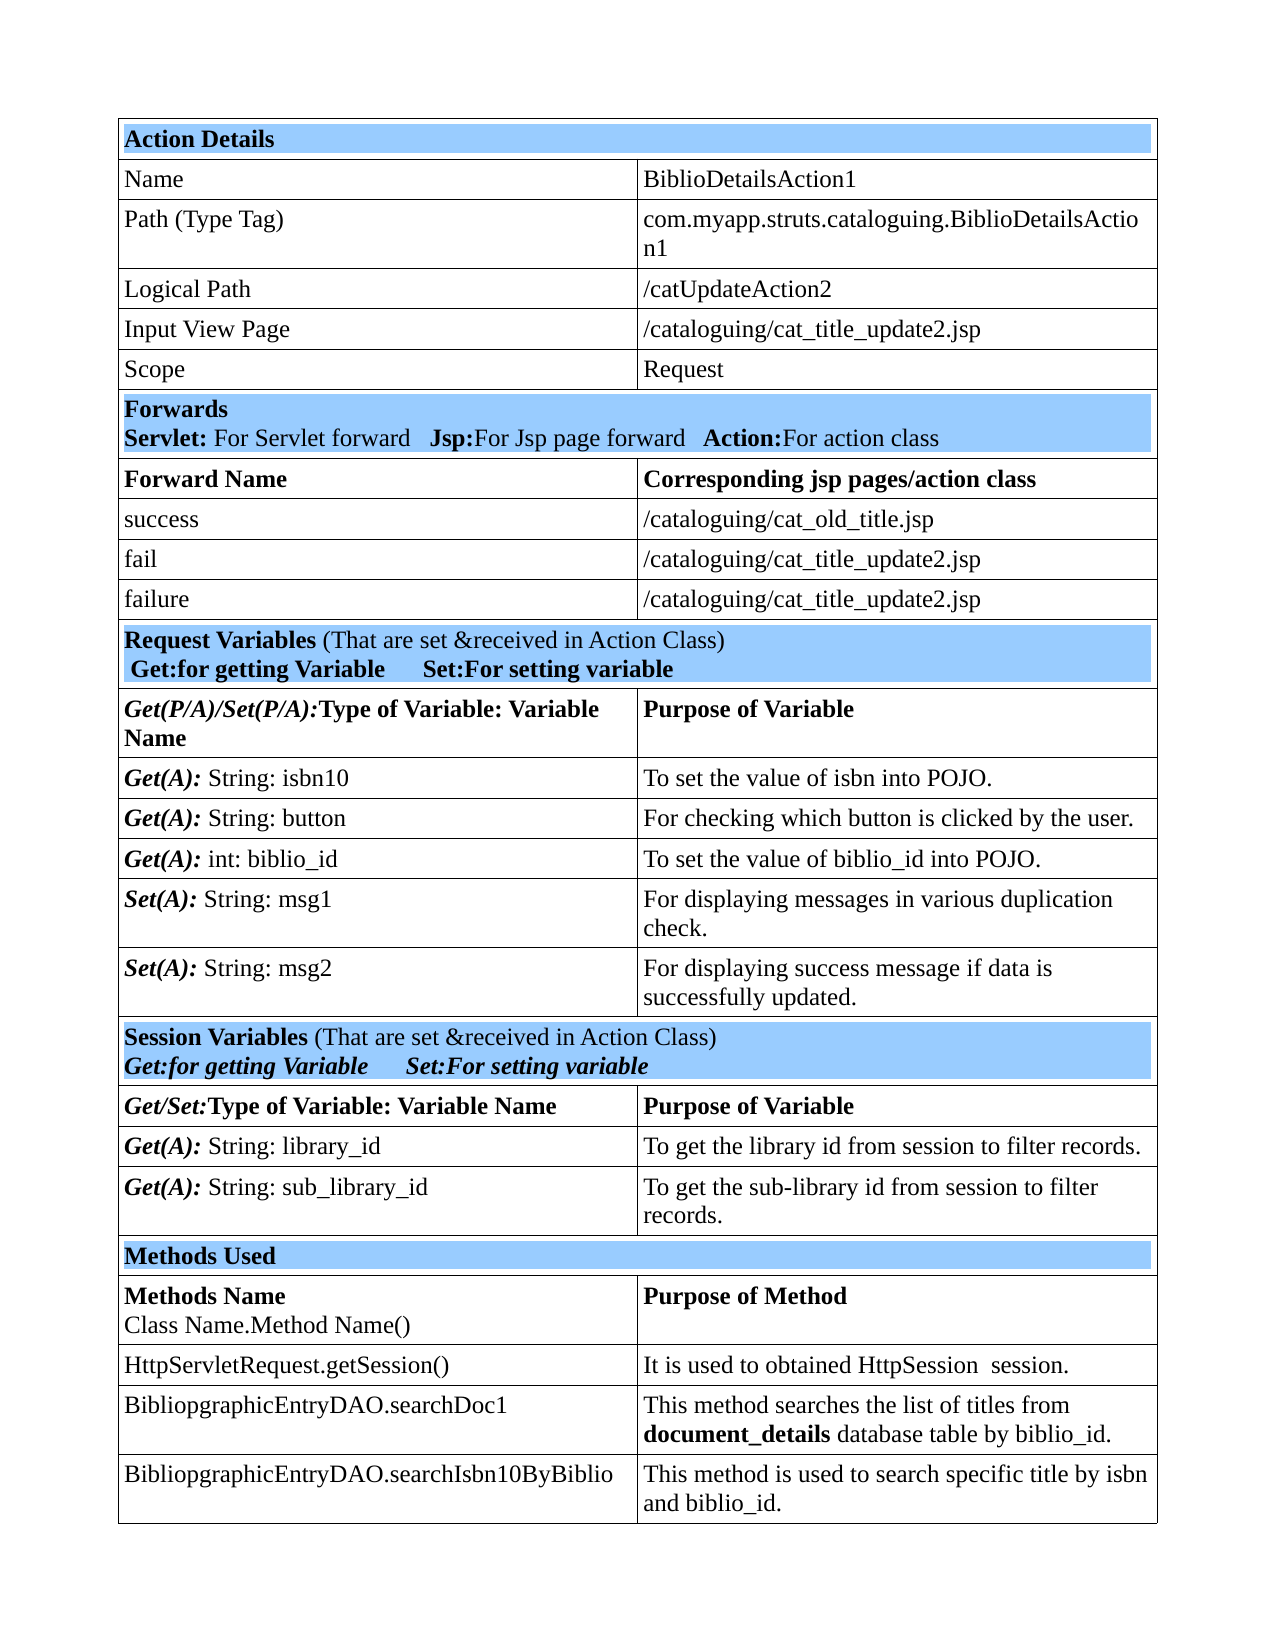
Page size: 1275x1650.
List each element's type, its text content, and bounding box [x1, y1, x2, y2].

table_cell fail [119, 540, 637, 579]
table_cell For displaying messages in various duplication check. [638, 879, 1157, 947]
table_cell This method is used to search specific title by isbn and biblio_id. [638, 1455, 1157, 1523]
table_cell Get(A): String: sub_library_id [119, 1167, 637, 1235]
table_cell /cataloguing/cat_title_update2.jsp [638, 580, 1157, 619]
table_cell /cataloguing/cat_old_title.jsp [638, 499, 1157, 538]
table_cell Logical Path [119, 269, 637, 308]
table_cell Methods Used [119, 1236, 1157, 1275]
table_cell Scope [119, 350, 637, 389]
table_cell To get the library id from session to filter records. [638, 1127, 1157, 1166]
table_cell BiblioDetailsAction1 [638, 160, 1157, 199]
table_cell Get(A): String: isbn10 [119, 758, 637, 797]
table_cell Set(A): String: msg2 [119, 948, 637, 1016]
table_cell Session Variables (That are set &received in Action Class) Get:for getting Variable Set:For setting variable [119, 1017, 1157, 1085]
table_cell Set(A): String: msg1 [119, 879, 637, 947]
table_cell Purpose of Variable [638, 689, 1157, 757]
table_cell Purpose of Method [638, 1276, 1157, 1344]
table_cell /cataloguing/cat_title_update2.jsp [638, 309, 1157, 348]
table_cell com.myapp.struts.cataloguing.BiblioDetailsAction1 [638, 200, 1157, 268]
table_cell Get(A): int: biblio_id [119, 839, 637, 878]
table_cell Methods Name Class Name.Method Name() [119, 1276, 637, 1344]
table_cell For displaying success message if data is successfully updated. [638, 948, 1157, 1016]
table_cell To set the value of isbn into POJO. [638, 758, 1157, 797]
table_cell failure [119, 580, 637, 619]
table_cell Input View Page [119, 309, 637, 348]
table_cell Get/Set:Type of Variable: Variable Name [119, 1086, 637, 1126]
table_cell /cataloguing/cat_title_update2.jsp [638, 540, 1157, 579]
table_cell Forward Name [119, 459, 637, 498]
table_cell Name [119, 160, 637, 199]
table_cell Path (Type Tag) [119, 200, 637, 268]
table_cell To set the value of biblio_id into POJO. [638, 839, 1157, 878]
table_cell Get(A): String: library_id [119, 1127, 637, 1166]
table_cell Request Variables (That are set &received in Action Class) Get:for getting Variable Set:For setting variable [119, 620, 1157, 688]
table_cell Request [638, 350, 1157, 389]
table_cell It is used to obtained HttpSession session. [638, 1345, 1157, 1385]
table_cell Action Details [119, 119, 1157, 158]
table_cell Purpose of Variable [638, 1086, 1157, 1126]
table_cell Get(P/A)/Set(P/A):Type of Variable: Variable Name [119, 689, 637, 757]
table_cell This method searches the list of titles from document_details database table by biblio_id. [638, 1386, 1157, 1454]
table_cell /catUpdateAction2 [638, 269, 1157, 308]
table_cell Corresponding jsp pages/action class [638, 459, 1157, 498]
table_cell BibliopgraphicEntryDAO.searchDoc1 [119, 1386, 637, 1454]
table_cell For checking which button is clicked by the user. [638, 799, 1157, 838]
table_cell Get(A): String: button [119, 799, 637, 838]
table_cell To get the sub-library id from session to filter records. [638, 1167, 1157, 1235]
table_cell HttpServletRequest.getSession() [119, 1345, 637, 1385]
table_cell BibliopgraphicEntryDAO.searchIsbn10ByBiblio [119, 1455, 637, 1523]
table_cell Forwards Servlet: For Servlet forward Jsp:For Jsp page forward Action:For action class [119, 390, 1157, 458]
table_cell success [119, 499, 637, 538]
